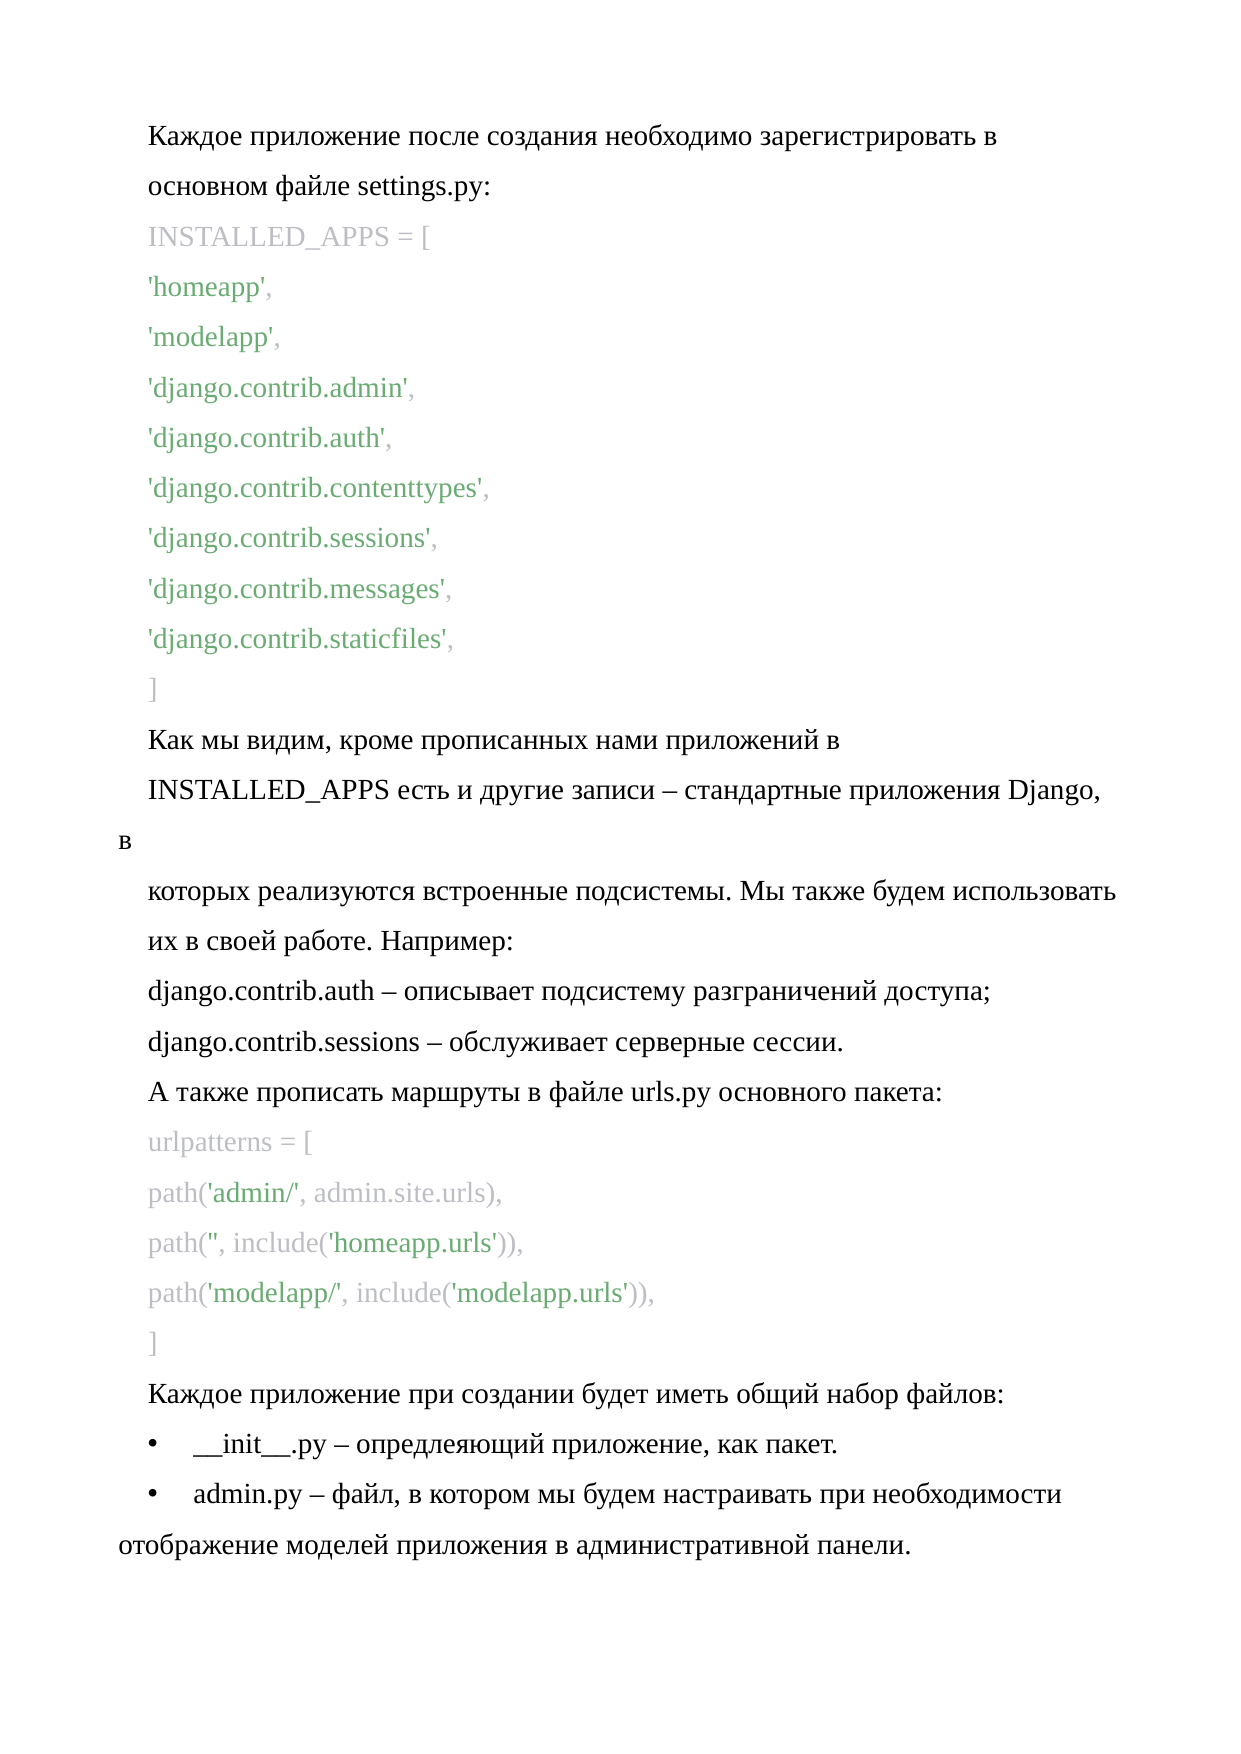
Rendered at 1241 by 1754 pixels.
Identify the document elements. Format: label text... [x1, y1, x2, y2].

text ] [118, 672, 1122, 705]
list __init__.py – опредлеяющий приложение, как пакет. [118, 1426, 1122, 1460]
text 'django.contrib.admin', [118, 370, 1122, 403]
text основном файле settings.py: [118, 168, 1122, 202]
text Каждое приложение при создании будет иметь общий набор файлов: [118, 1376, 1122, 1409]
text 'homeapp', [118, 269, 1122, 303]
text Как мы видим, кроме прописанных нами приложений в [118, 722, 1122, 755]
text path('', include('homeapp.urls')), [118, 1225, 1122, 1258]
text path('modelapp/', include('modelapp.urls')), [118, 1275, 1122, 1309]
text urlpatterns = [ [118, 1124, 1122, 1158]
text ] [118, 1326, 1122, 1359]
text django.contrib.auth – описывает подсистему разграничений доступа; [118, 973, 1122, 1007]
text 'modelapp', [118, 319, 1122, 353]
text 'django.contrib.staticfiles', [118, 621, 1122, 655]
list admin.py – файл, в котором мы будем настраивать при необходимости отображение моделей приложения в административной панели. [118, 1477, 1122, 1561]
text их в своей работе. Например: [118, 923, 1122, 957]
text path('admin/', admin.site.urls), [118, 1175, 1122, 1208]
text INSTALLED_APPS = [ [118, 219, 1122, 252]
text Каждое приложение после создания необходимо зарегистрировать в [118, 118, 1122, 152]
text 'django.contrib.sessions', [118, 521, 1122, 554]
text django.contrib.sessions – обслуживает серверные сессии. [118, 1024, 1122, 1057]
text 'django.contrib.messages', [118, 571, 1122, 604]
text INSTALLED_APPS есть и другие записи – стандартные приложения Django, в [118, 772, 1122, 856]
text 'django.contrib.auth', [118, 420, 1122, 453]
text А также прописать маршруты в файле urls.py основного пакета: [118, 1074, 1122, 1108]
text которых реализуются встроенные подсистемы. Мы также будем использовать [118, 873, 1122, 906]
text 'django.contrib.contenttypes', [118, 470, 1122, 504]
